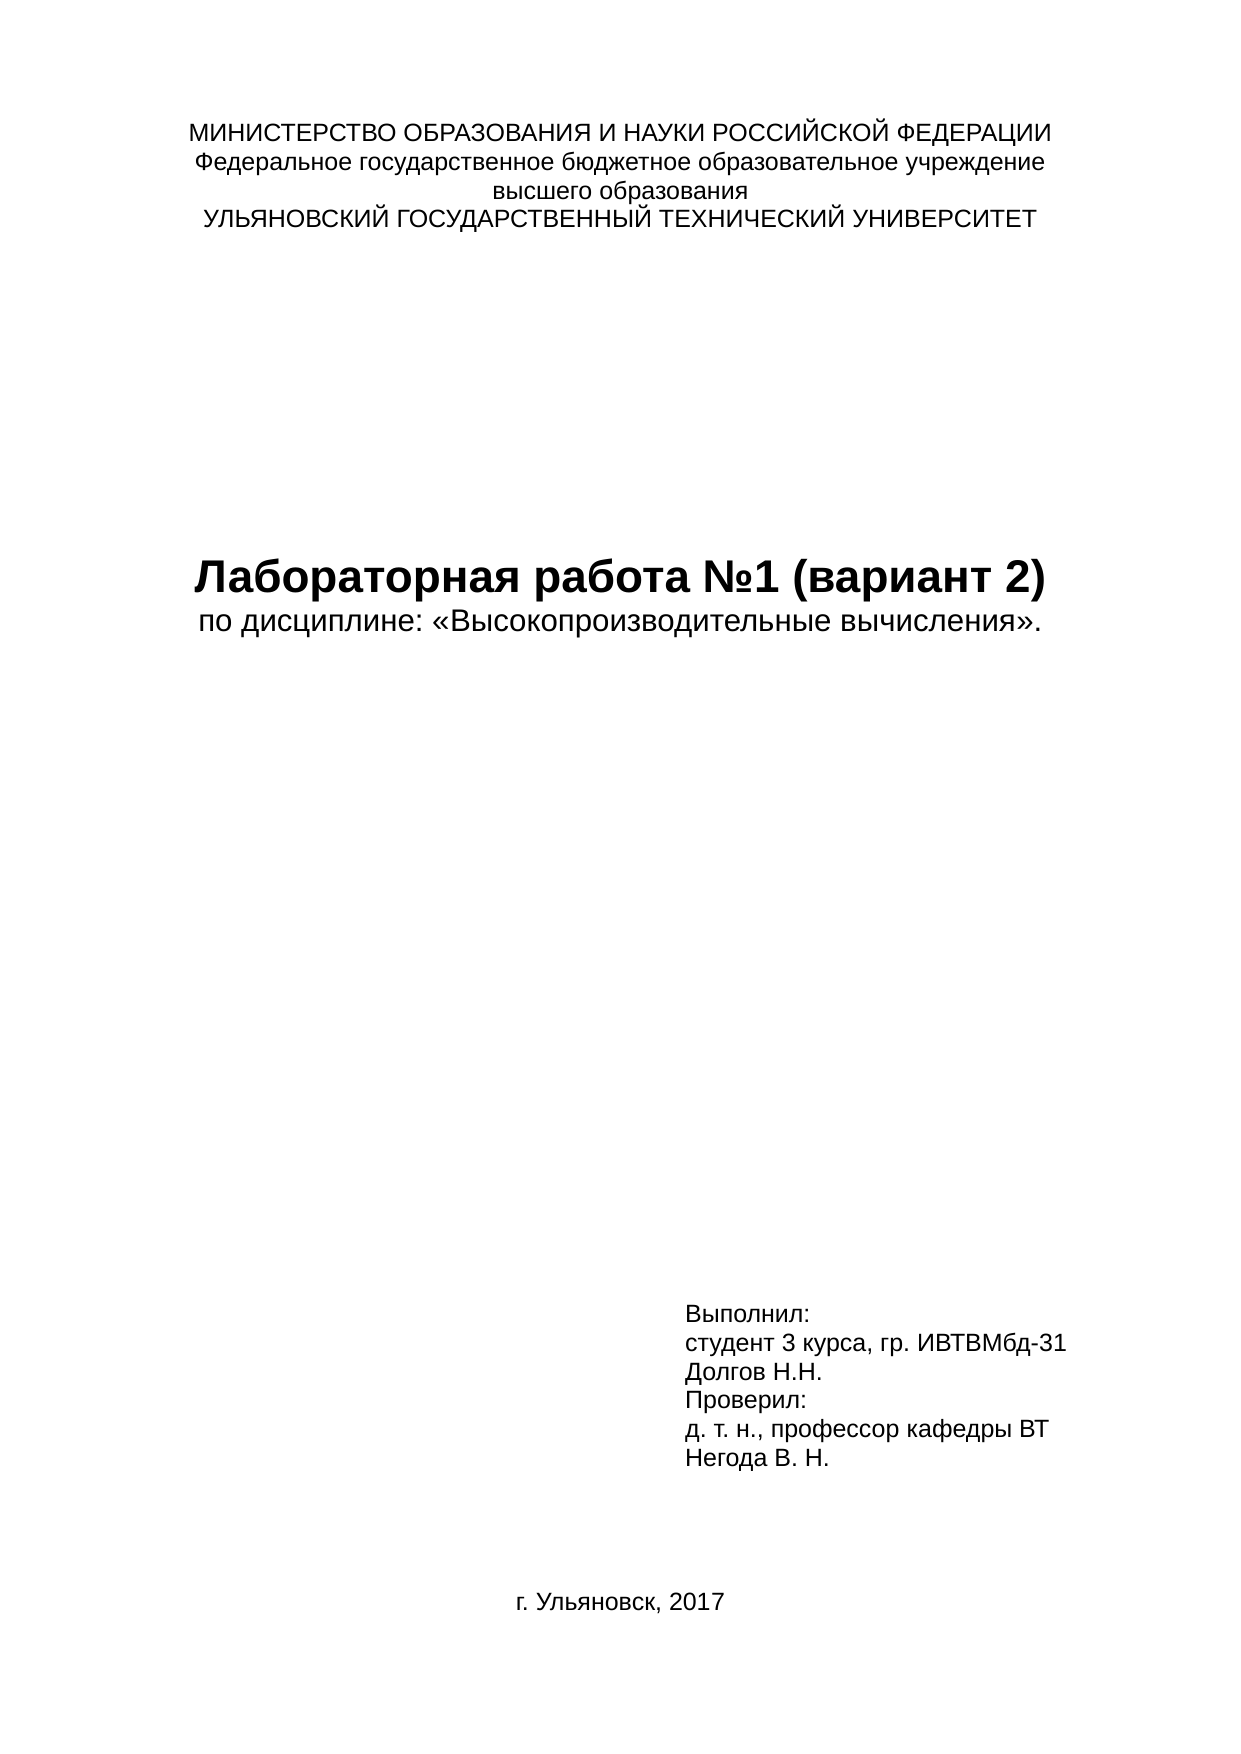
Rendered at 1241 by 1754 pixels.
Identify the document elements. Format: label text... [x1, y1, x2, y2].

text Негода В. Н. [685, 1443, 1122, 1472]
text МИНИСТЕРСТВО ОБРАЗОВАНИЯ И НАУКИ РОССИЙСКОЙ ФЕДЕРАЦИИ [118, 118, 1122, 147]
text высшего образования [118, 176, 1122, 204]
text Федеральное государственное бюджетное образовательное учреждение [118, 147, 1122, 176]
text Выполнил: [685, 1299, 1122, 1328]
text УЛЬЯНОВСКИЙ ГОСУДАРСТВЕННЫЙ ТЕХНИЧЕСКИЙ УНИВЕРСИТЕТ [118, 204, 1122, 233]
text д. т. н., профессор кафедры ВТ [685, 1414, 1122, 1443]
text Долгов Н.Н. [685, 1357, 1122, 1386]
text студент 3 курса, гр. ИВТВМбд-31 [685, 1328, 1122, 1357]
text по дисциплине: «Высокопроизводительные вычисления». [118, 602, 1122, 638]
text Проверил: [685, 1386, 1122, 1414]
text Лабораторная работа №1 (вариант 2) [118, 549, 1122, 602]
text г. Ульяновск, 2017 [118, 1587, 1122, 1616]
